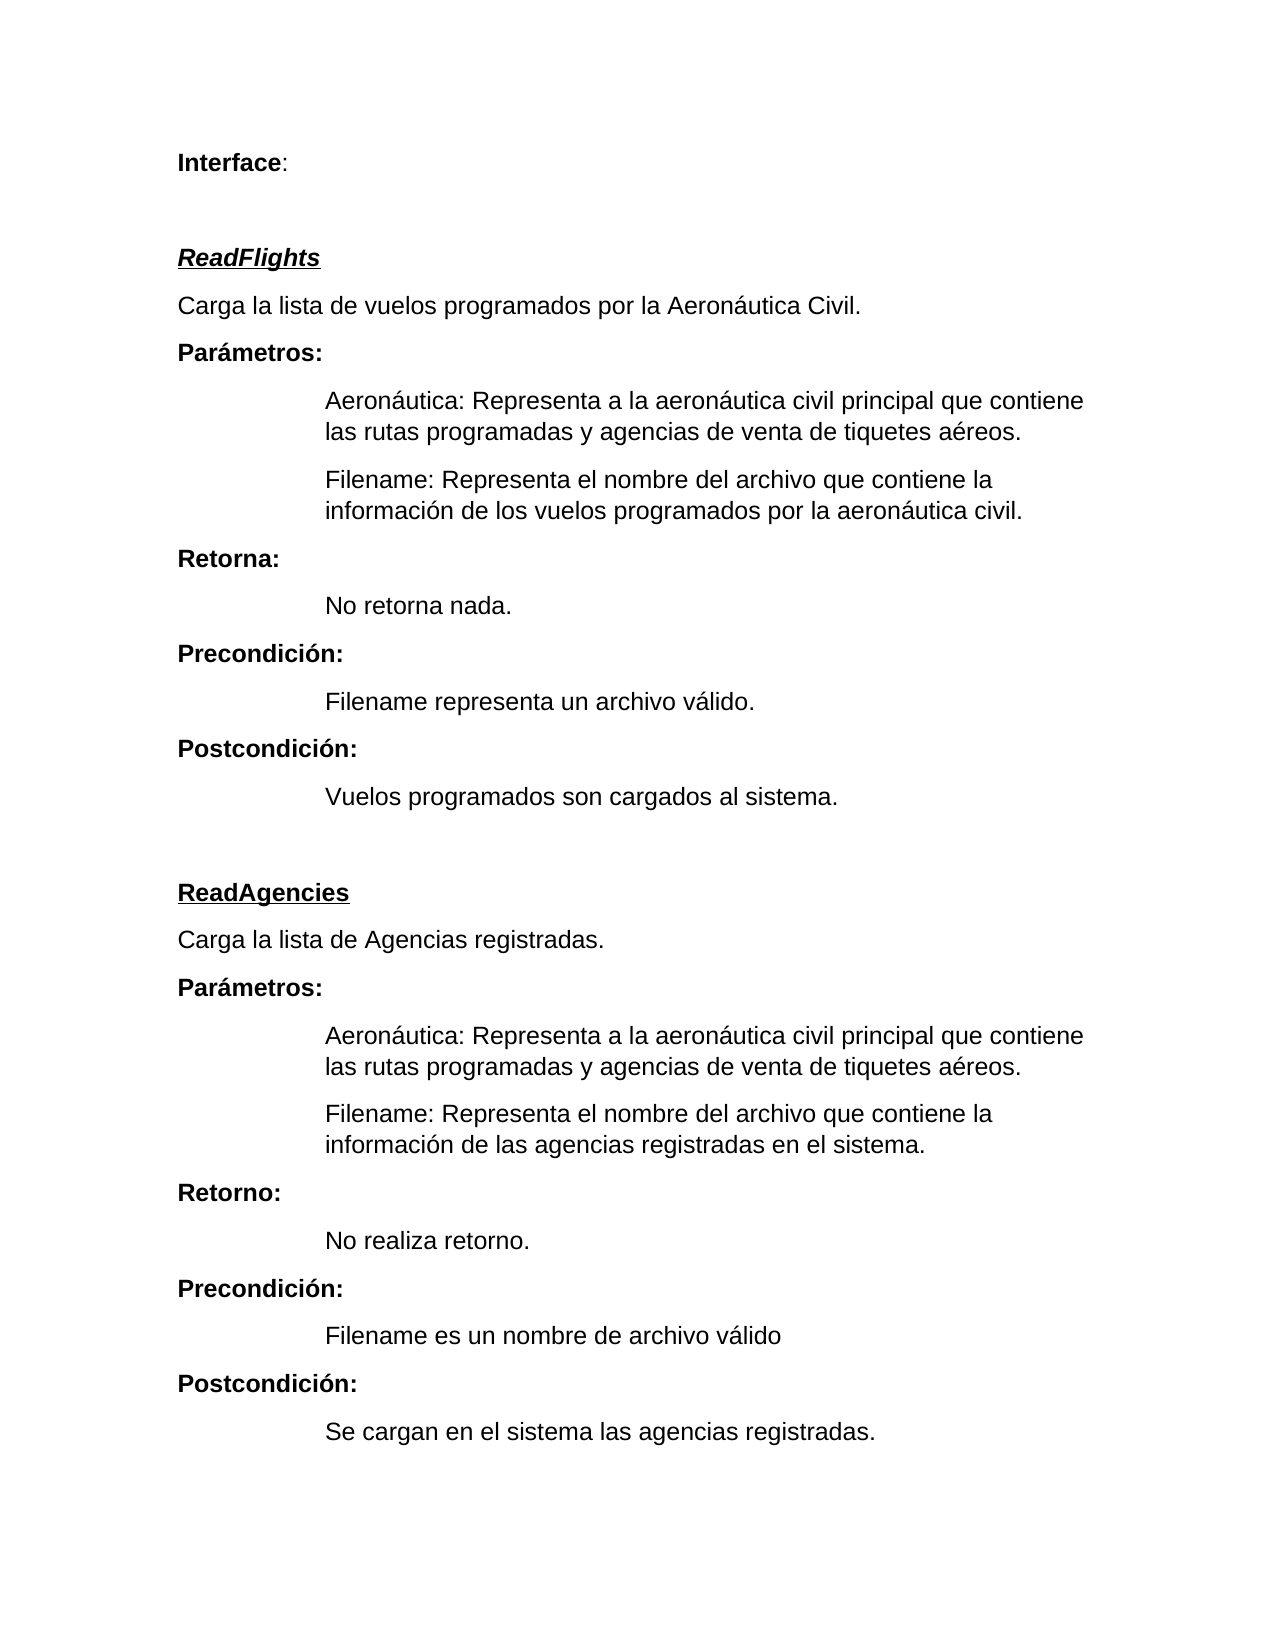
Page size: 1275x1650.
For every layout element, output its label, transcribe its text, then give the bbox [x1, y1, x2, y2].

text Precondición: [177, 1274, 1098, 1302]
text Aeronáutica: Representa a la aeronáutica civil principal que contiene las rutas programadas y agencias de venta de tiquetes aéreos. [325, 1021, 1098, 1081]
text Filename: Representa el nombre del archivo que contiene la información de las agencias registradas en el sistema. [325, 1099, 1098, 1159]
text Retorno: [177, 1178, 1098, 1207]
text ReadAgencies [177, 878, 1098, 906]
text No retorna nada. [325, 591, 1098, 620]
text Parámetros: [177, 973, 1098, 1002]
text ReadFlights [177, 243, 1098, 272]
text Filename: Representa el nombre del archivo que contiene la información de los vuelos programados por la aeronáutica civil. [325, 465, 1098, 525]
text Parámetros: [177, 338, 1098, 367]
text Filename representa un archivo válido. [325, 687, 1098, 716]
text Vuelos programados son cargados al sistema. [325, 782, 1098, 811]
text No realiza retorno. [325, 1226, 1098, 1255]
text Carga la lista de vuelos programados por la Aeronáutica Civil. [177, 291, 1098, 319]
text Aeronáutica: Representa a la aeronáutica civil principal que contiene las rutas programadas y agencias de venta de tiquetes aéreos. [325, 386, 1098, 446]
text Precondición: [177, 639, 1098, 668]
text Postcondición: [177, 1369, 1098, 1398]
text Carga la lista de Agencias registradas. [177, 925, 1098, 954]
text Postcondición: [177, 734, 1098, 763]
text Interface: [177, 148, 1098, 176]
text Filename es un nombre de archivo válido [325, 1321, 1098, 1350]
text Se cargan en el sistema las agencias registradas. [325, 1417, 1098, 1446]
text Retorna: [177, 544, 1098, 572]
